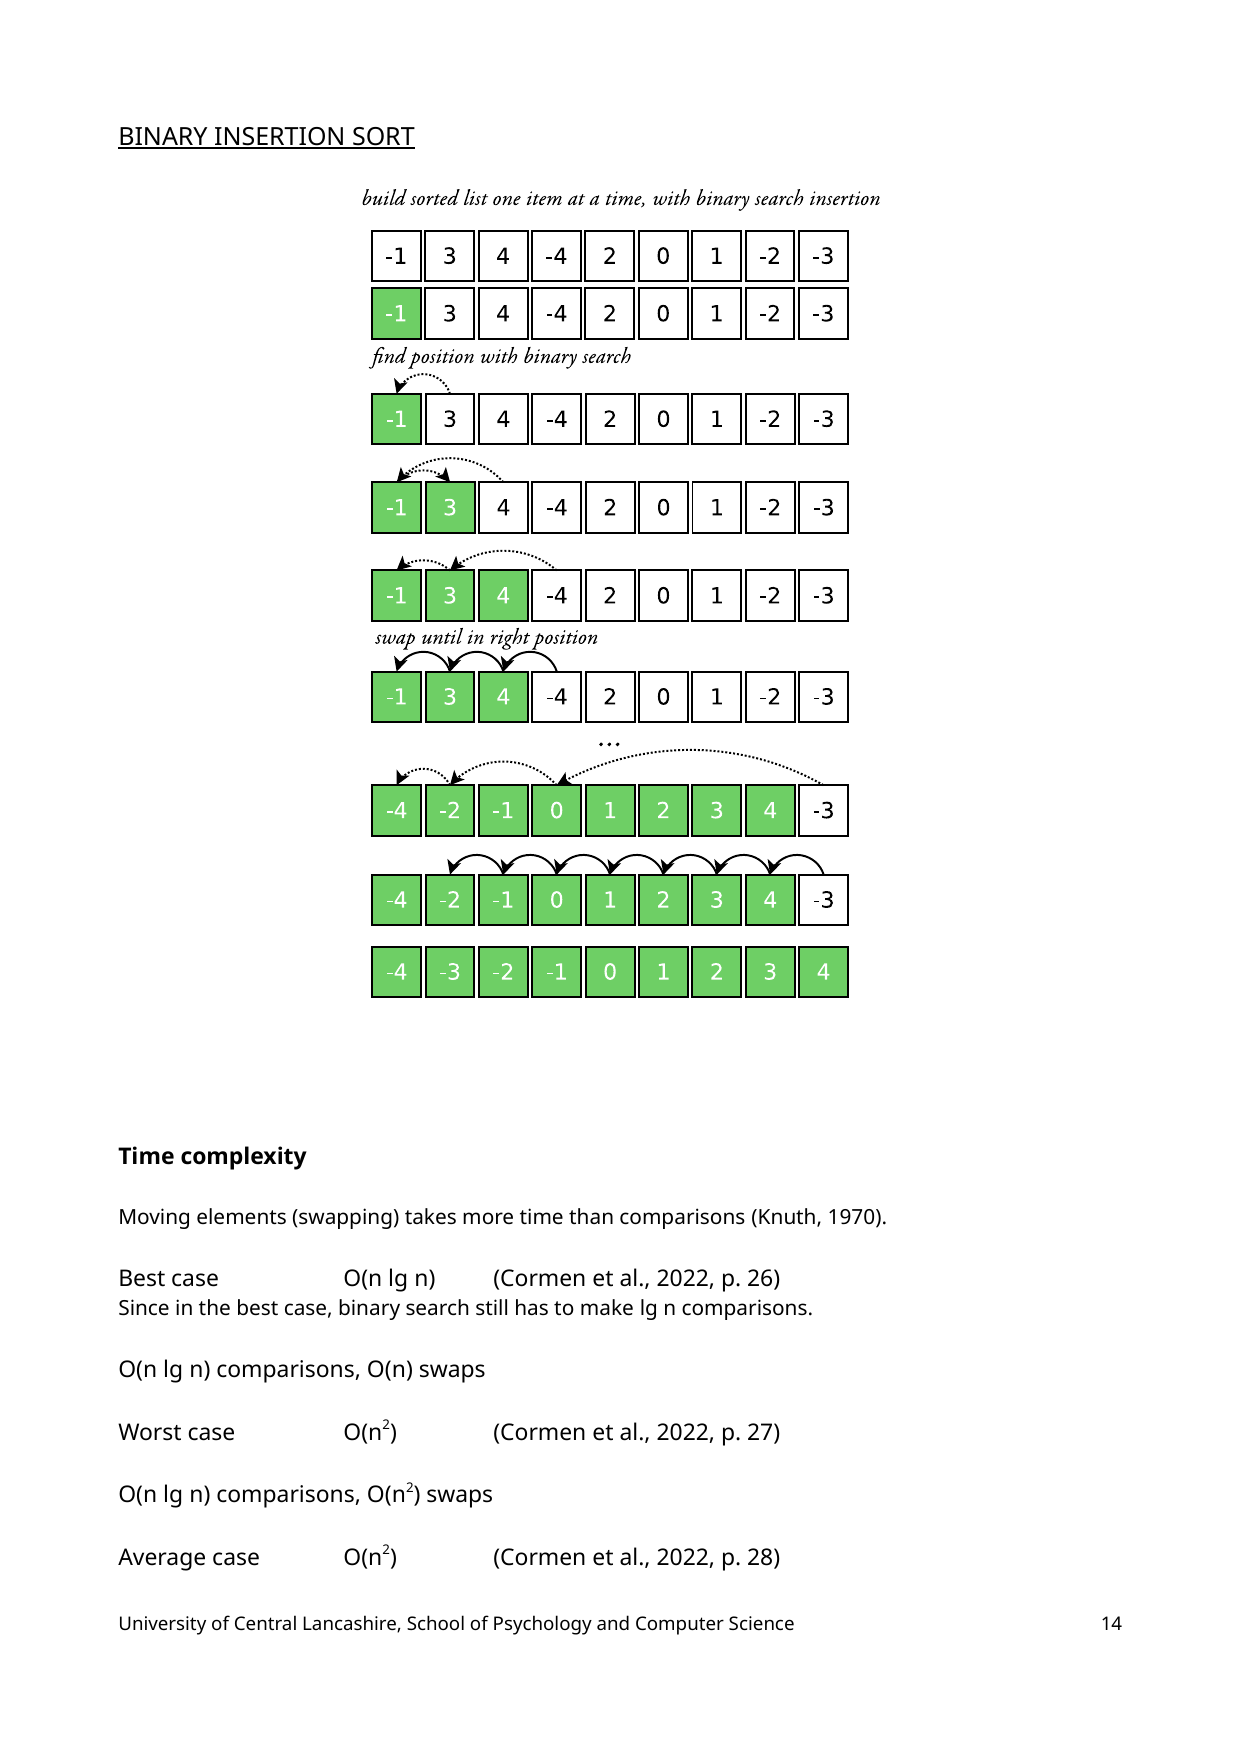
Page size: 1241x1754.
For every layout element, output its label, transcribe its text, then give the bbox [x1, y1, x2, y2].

text O(n lg n) comparisons, O(n2) swaps [118, 1478, 1122, 1509]
text Time complexity [118, 1140, 1122, 1171]
text O(n lg n) comparisons, O(n) swaps [118, 1353, 1122, 1384]
text Since in the best case, binary search still has to make lg n comparisons. [118, 1293, 1122, 1322]
text Moving elements (swapping) takes more time than comparisons (Knuth, 1970). [118, 1202, 1122, 1231]
text BINARY INSERTION SORT [118, 118, 1122, 152]
text Best case O(n lg n) (Cormen et al., 2022, p. 26) [118, 1262, 1122, 1293]
text Average case O(n2) (Cormen et al., 2022, p. 28) [118, 1541, 1122, 1572]
text Worst case O(n2) (Cormen et al., 2022, p. 27) [118, 1416, 1122, 1447]
